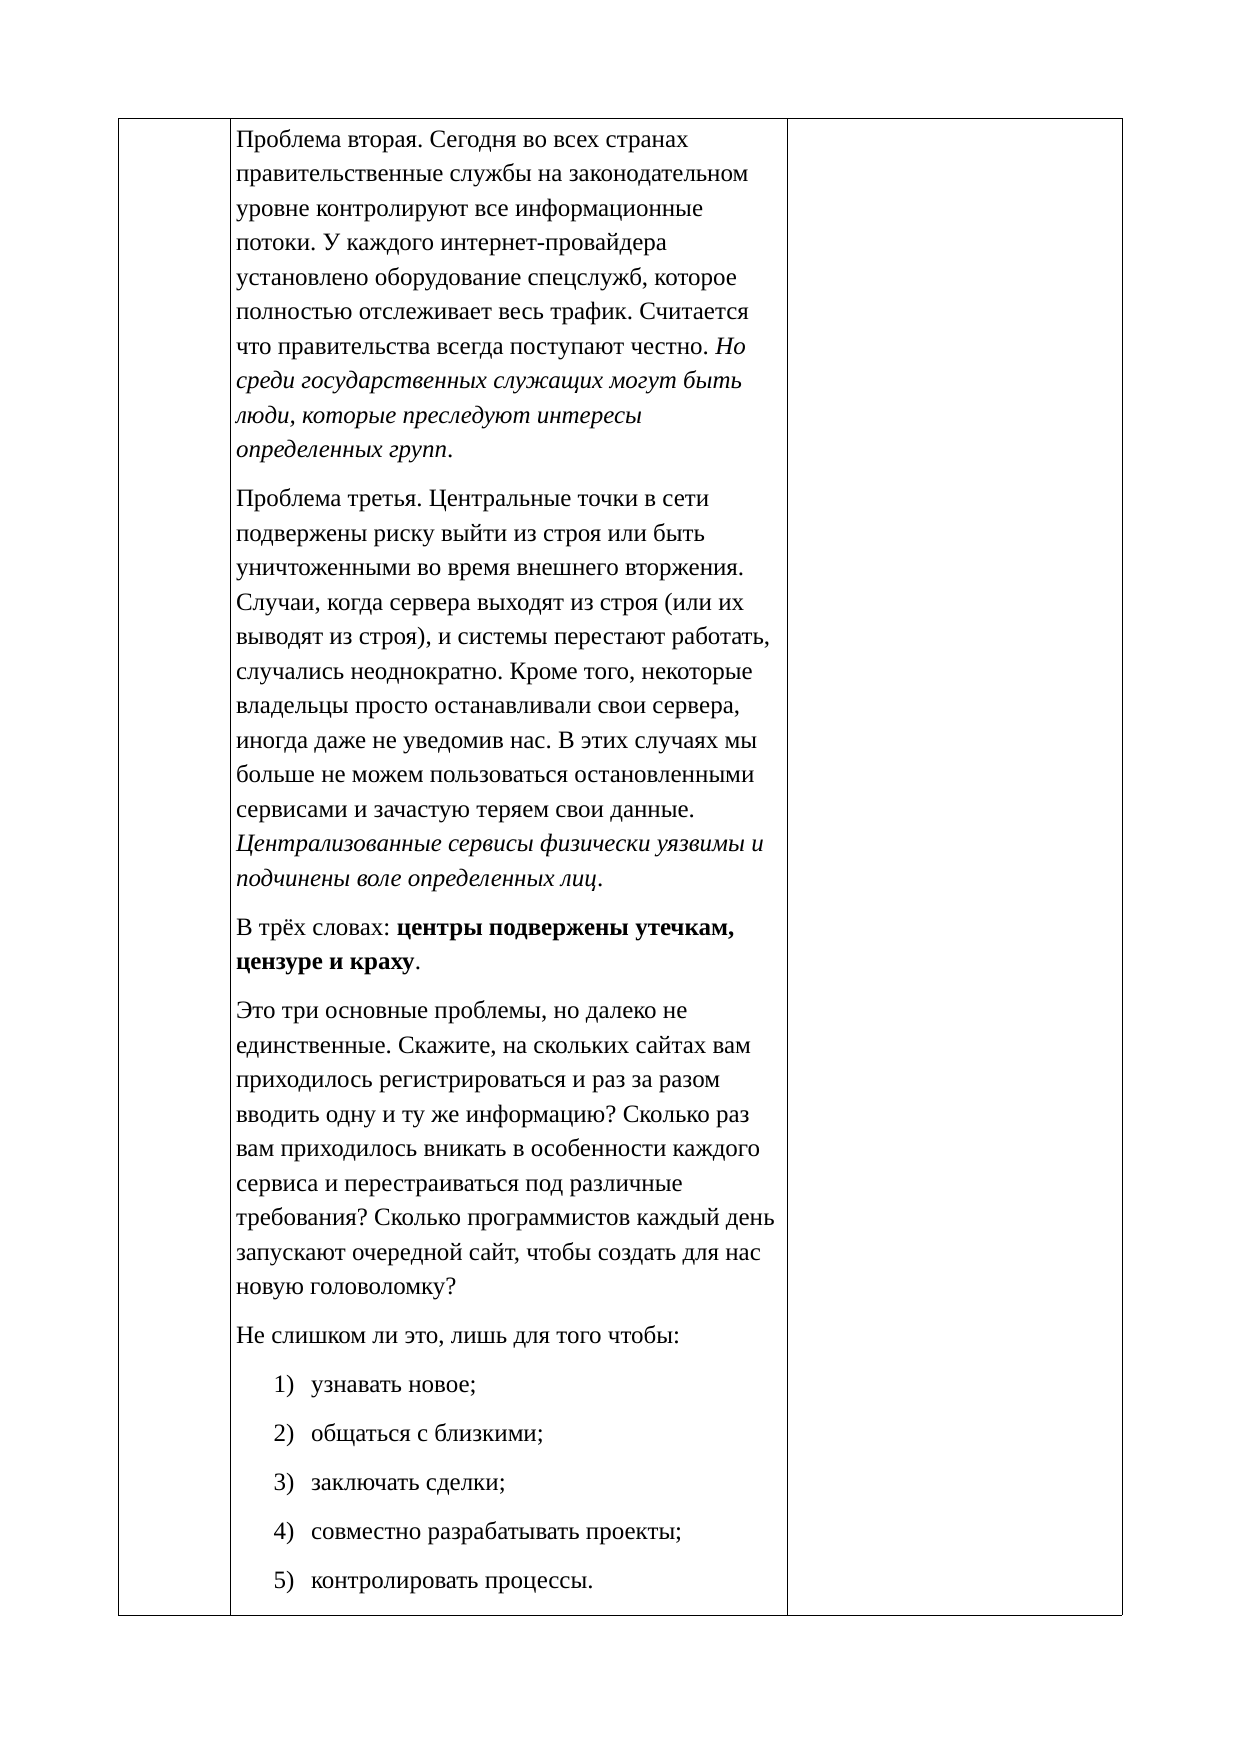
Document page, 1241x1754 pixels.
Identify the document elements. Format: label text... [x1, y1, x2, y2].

table_cell Проблема вторая. Сегодня во всех странах правительственные службы на законодательном уровне контролируют все информационные потоки. У каждого интернет-провайдера установлено оборудование спецслужб, которое полностью отслеживает весь трафик. Считается что правительства всегда поступают честно. Но среди государственных служащих могут быть люди, которые преследуют интересы определенных групп. Проблема третья. Центральные точки в сети подвержены риску выйти из строя или быть уничтоженными во время внешнего вторжения. Случаи, когда сервера выходят из строя (или их выводят из строя), и системы перестают работать, случались неоднократно. Кроме того, некоторые владельцы просто останавливали свои сервера, иногда даже не уведомив нас. В этих случаях мы больше не можем пользоваться остановленными сервисами и зачастую теряем свои данные. Централизованные сервисы физически уязвимы и подчинены воле определенных лиц. В трёх словах: центры подвержены утечкам, цензуре и краху. Это три основные проблемы, но далеко не единственные. Скажите, на скольких сайтах вам приходилось регистрироваться и раз за разом вводить одну и ту же информацию? Сколько раз вам приходилось вникать в особенности каждого сервиса и перестраиваться под различные требования? Сколько программистов каждый день запускают очередной сайт, чтобы создать для нас новую головоломку? Не слишком ли это, лишь для того чтобы: узнавать новое; общаться с близкими; заключать сделки; совместно разрабатывать проекты; контролировать процессы. [231, 119, 787, 1614]
table_cell [788, 119, 1122, 1614]
table_cell [119, 119, 230, 1614]
